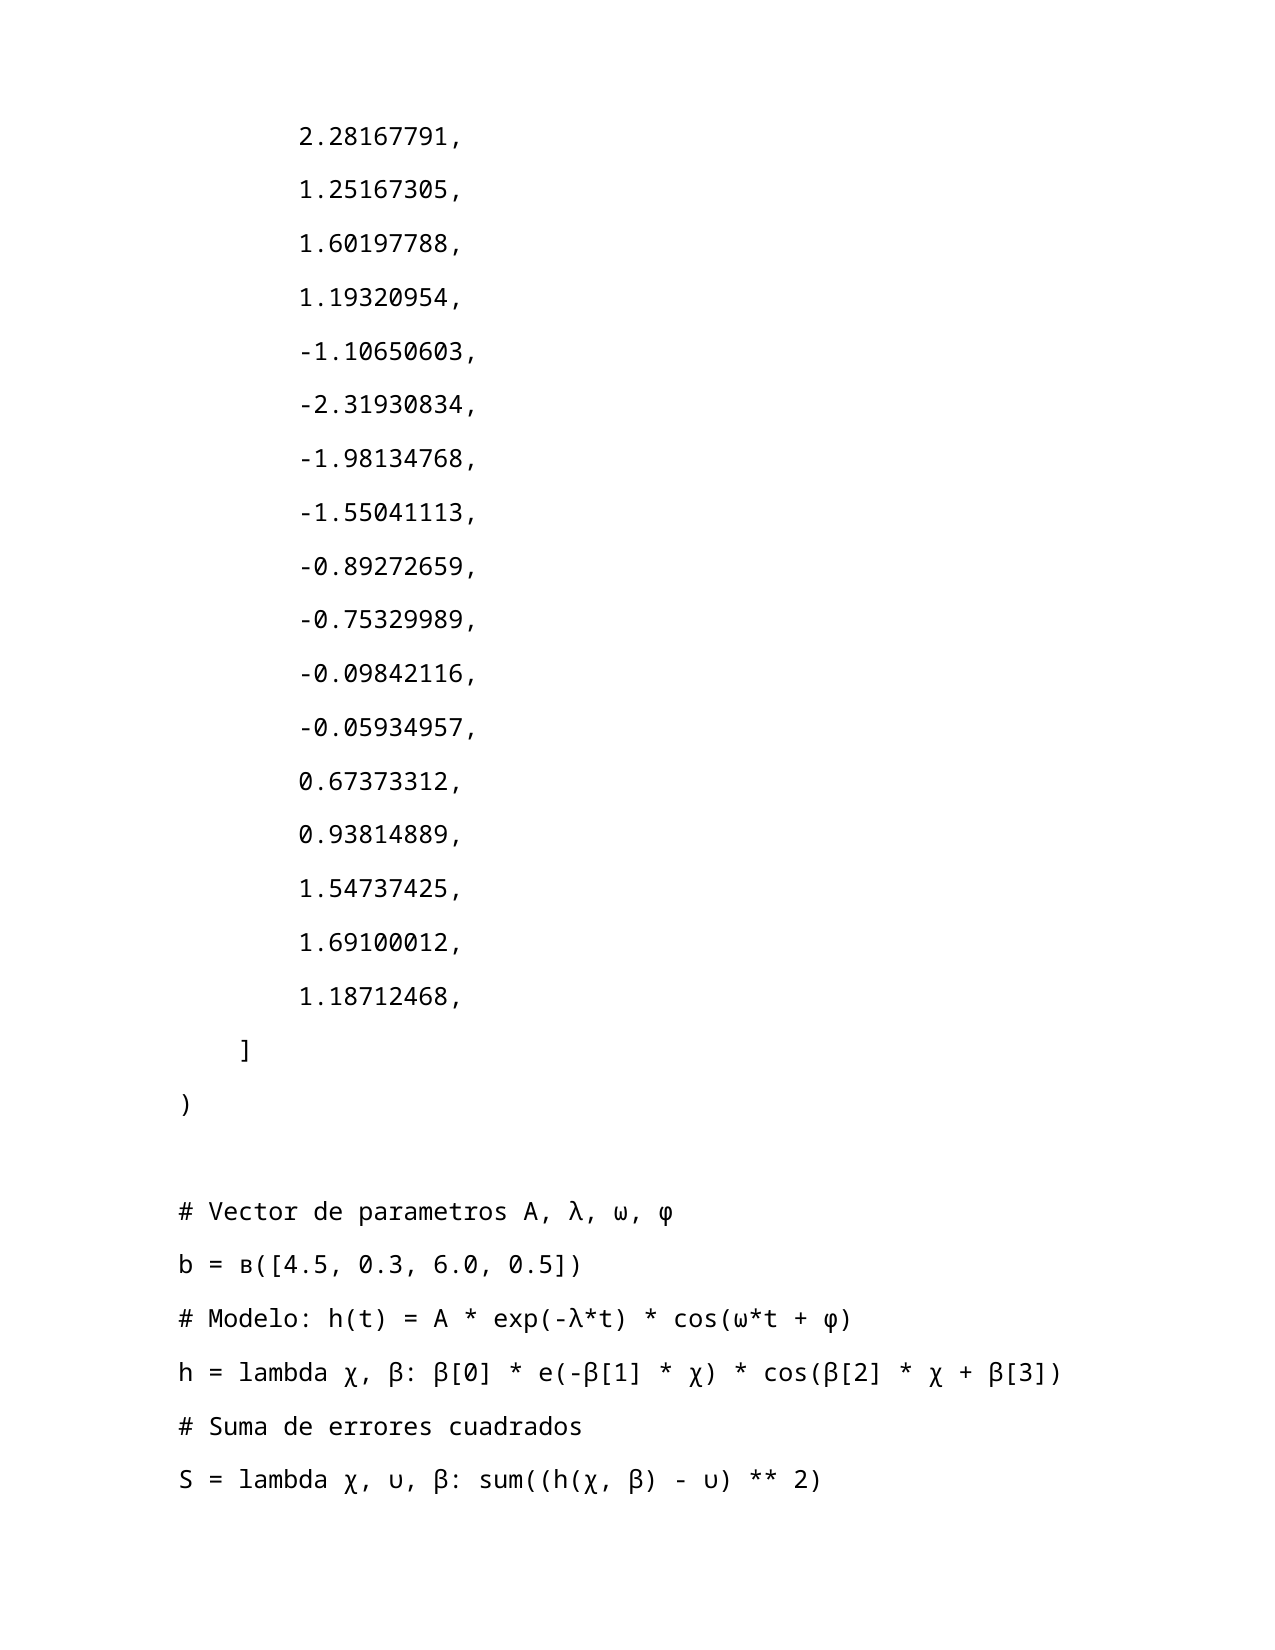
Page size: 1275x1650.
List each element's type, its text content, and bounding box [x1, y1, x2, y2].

text 1.18712468, [118, 978, 1157, 1012]
text # Suma de errores cuadrados [118, 1408, 1157, 1442]
text -0.89272659, [118, 548, 1157, 582]
text -1.55041113, [118, 494, 1157, 528]
text -1.10650603, [118, 333, 1157, 367]
text -2.31930834, [118, 387, 1157, 421]
text -1.98134768, [118, 441, 1157, 475]
text 1.60197788, [118, 226, 1157, 260]
text 2.28167791, [118, 118, 1157, 152]
text h = lambda χ, β: β[0] * e(-β[1] * χ) * cos(β[2] * χ + β[3]) [118, 1354, 1157, 1388]
text ) [118, 1086, 1157, 1120]
text 1.54737425, [118, 871, 1157, 905]
text # Modelo: h(t) = A * exp(-λ*t) * cos(ω*t + φ) [118, 1301, 1157, 1335]
text -0.75329989, [118, 602, 1157, 636]
text 1.25167305, [118, 172, 1157, 206]
text b = в([4.5, 0.3, 6.0, 0.5]) [118, 1247, 1157, 1281]
text 0.67373312, [118, 763, 1157, 797]
text S = lambda χ, υ, β: sum((h(χ, β) - υ) ** 2) [118, 1462, 1157, 1496]
text -0.09842116, [118, 656, 1157, 690]
text # Vector de parametros A, λ, ω, φ [118, 1193, 1157, 1227]
text 0.93814889, [118, 817, 1157, 851]
text 1.19320954, [118, 279, 1157, 313]
text -0.05934957, [118, 709, 1157, 743]
text 1.69100012, [118, 924, 1157, 958]
text ] [118, 1032, 1157, 1066]
